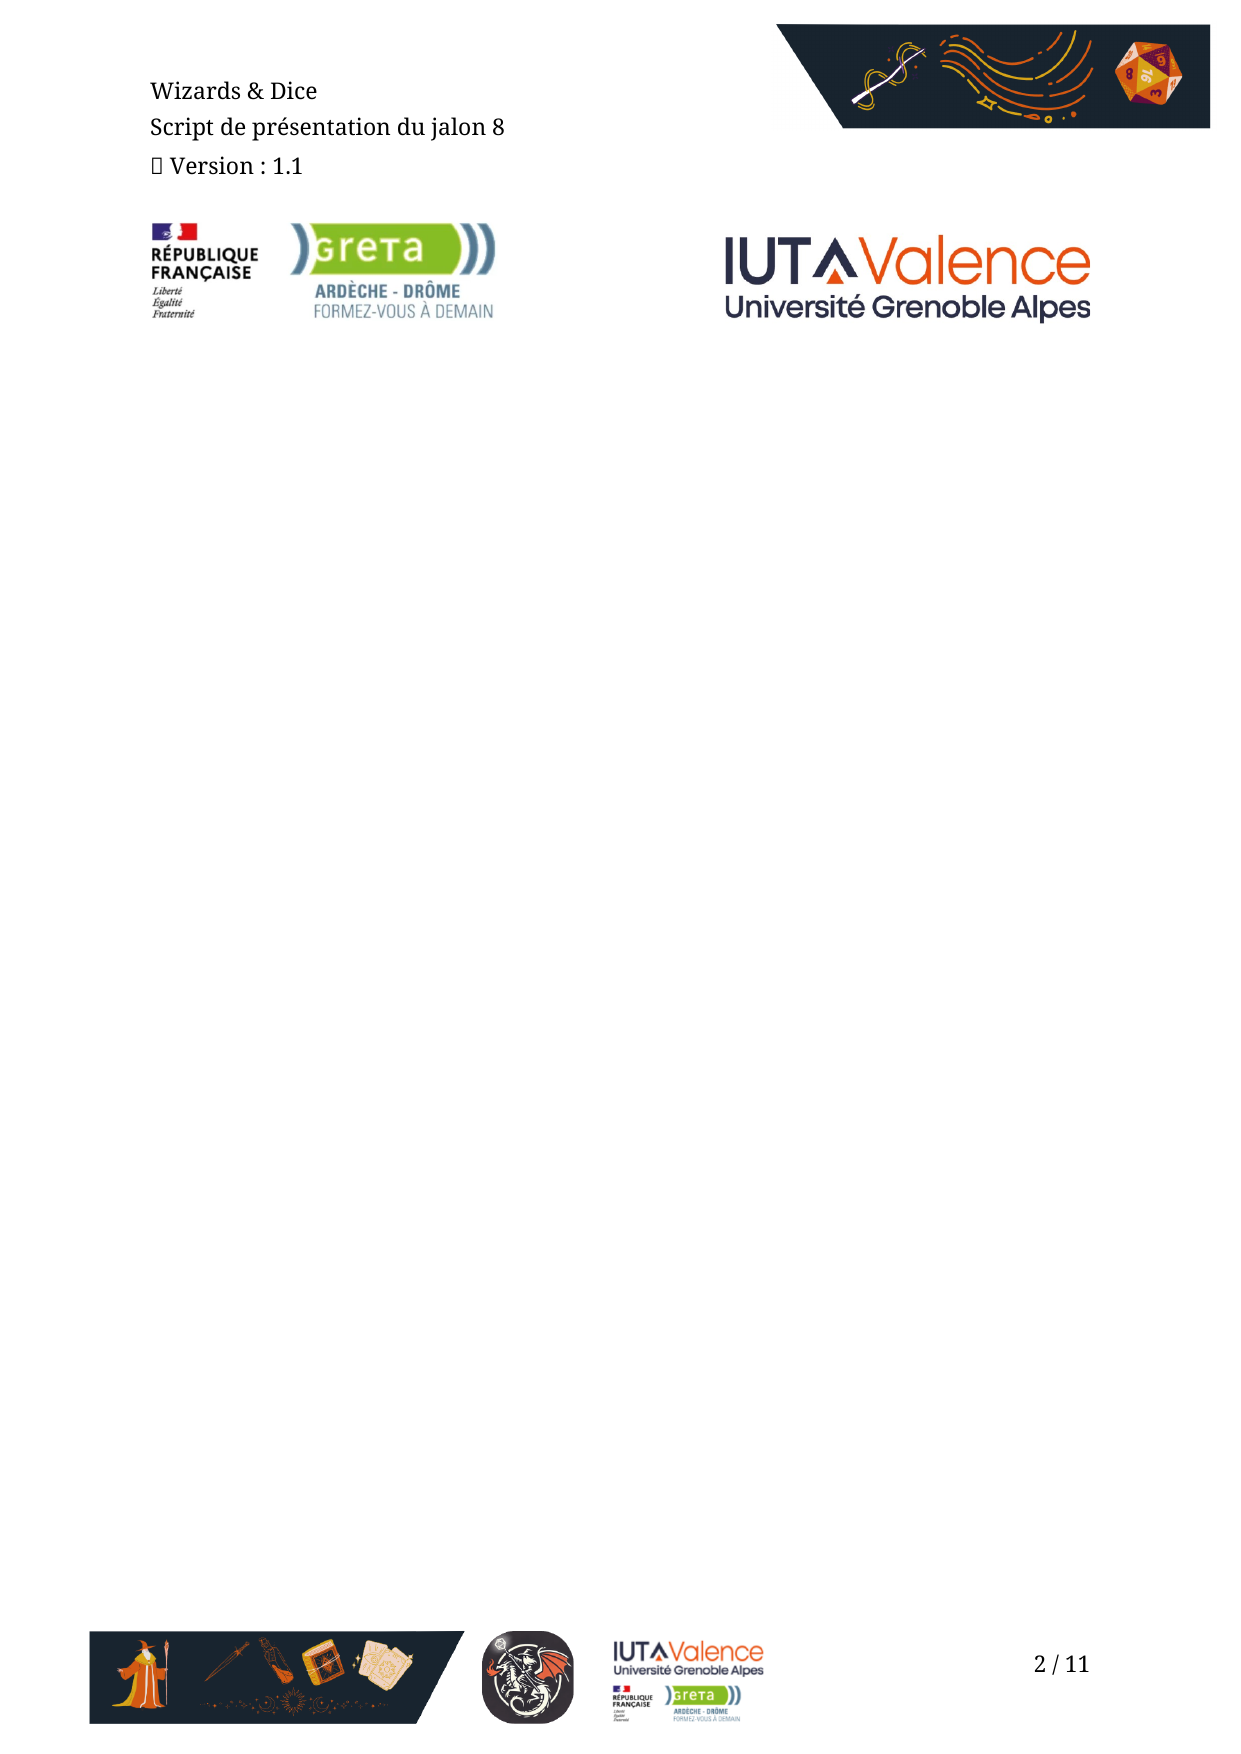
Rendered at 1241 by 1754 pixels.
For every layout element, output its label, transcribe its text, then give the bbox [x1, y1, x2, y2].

picture [150, 221, 498, 321]
text 🔄 Version : 1.1 [150, 150, 1090, 181]
picture [81, 1620, 788, 1733]
picture [721, 232, 1091, 324]
picture [771, 21, 1218, 131]
